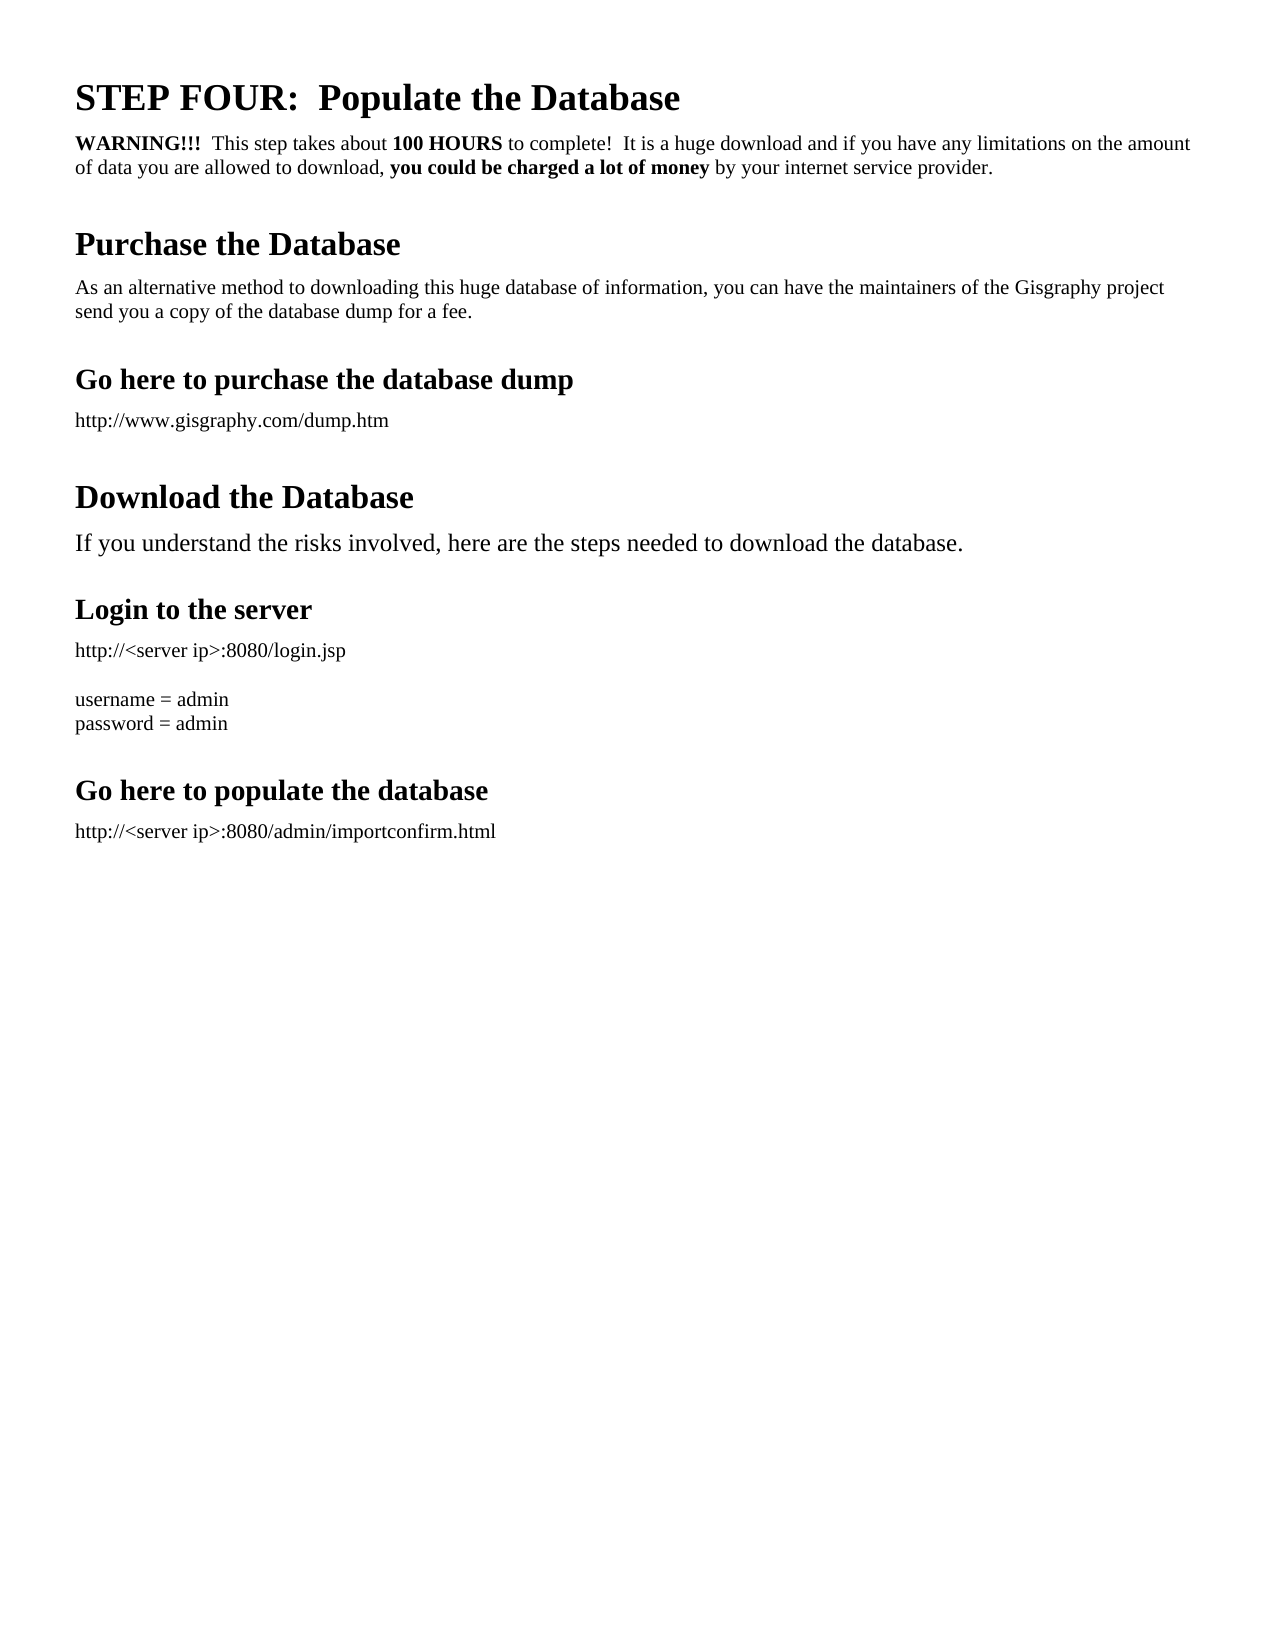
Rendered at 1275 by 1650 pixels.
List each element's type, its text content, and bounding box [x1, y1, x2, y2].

text As an alternative method to downloading this huge database of information, you can have the maintainers of the Gisgraphy project send you a copy of the database dump for a fee. [75, 275, 1200, 323]
text http://<server ip>:8080/admin/importconfirm.html [75, 819, 1200, 843]
subtitle STEP FOUR: Populate the Database [75, 75, 1200, 119]
subtitle Login to the server [75, 592, 1200, 626]
text If you understand the risks involved, here are the steps needed to download the database. [75, 528, 1200, 557]
text http://www.gisgraphy.com/dump.htm [75, 408, 1200, 432]
text WARNING!!! This step takes about 100 HOURS to complete! It is a huge download and if you have any limitations on the amount of data you are allowed to download, you could be charged a lot of money by your internet service provider. [75, 131, 1200, 179]
subtitle Download the Database [75, 477, 1200, 516]
subtitle Purchase the Database [75, 224, 1200, 263]
text http://<server ip>:8080/login.jsp [75, 638, 1200, 662]
text password = admin [75, 711, 1200, 734]
subtitle Go here to populate the database [75, 773, 1200, 807]
subtitle Go here to purchase the database dump [75, 362, 1200, 396]
text username = admin [75, 686, 1200, 711]
